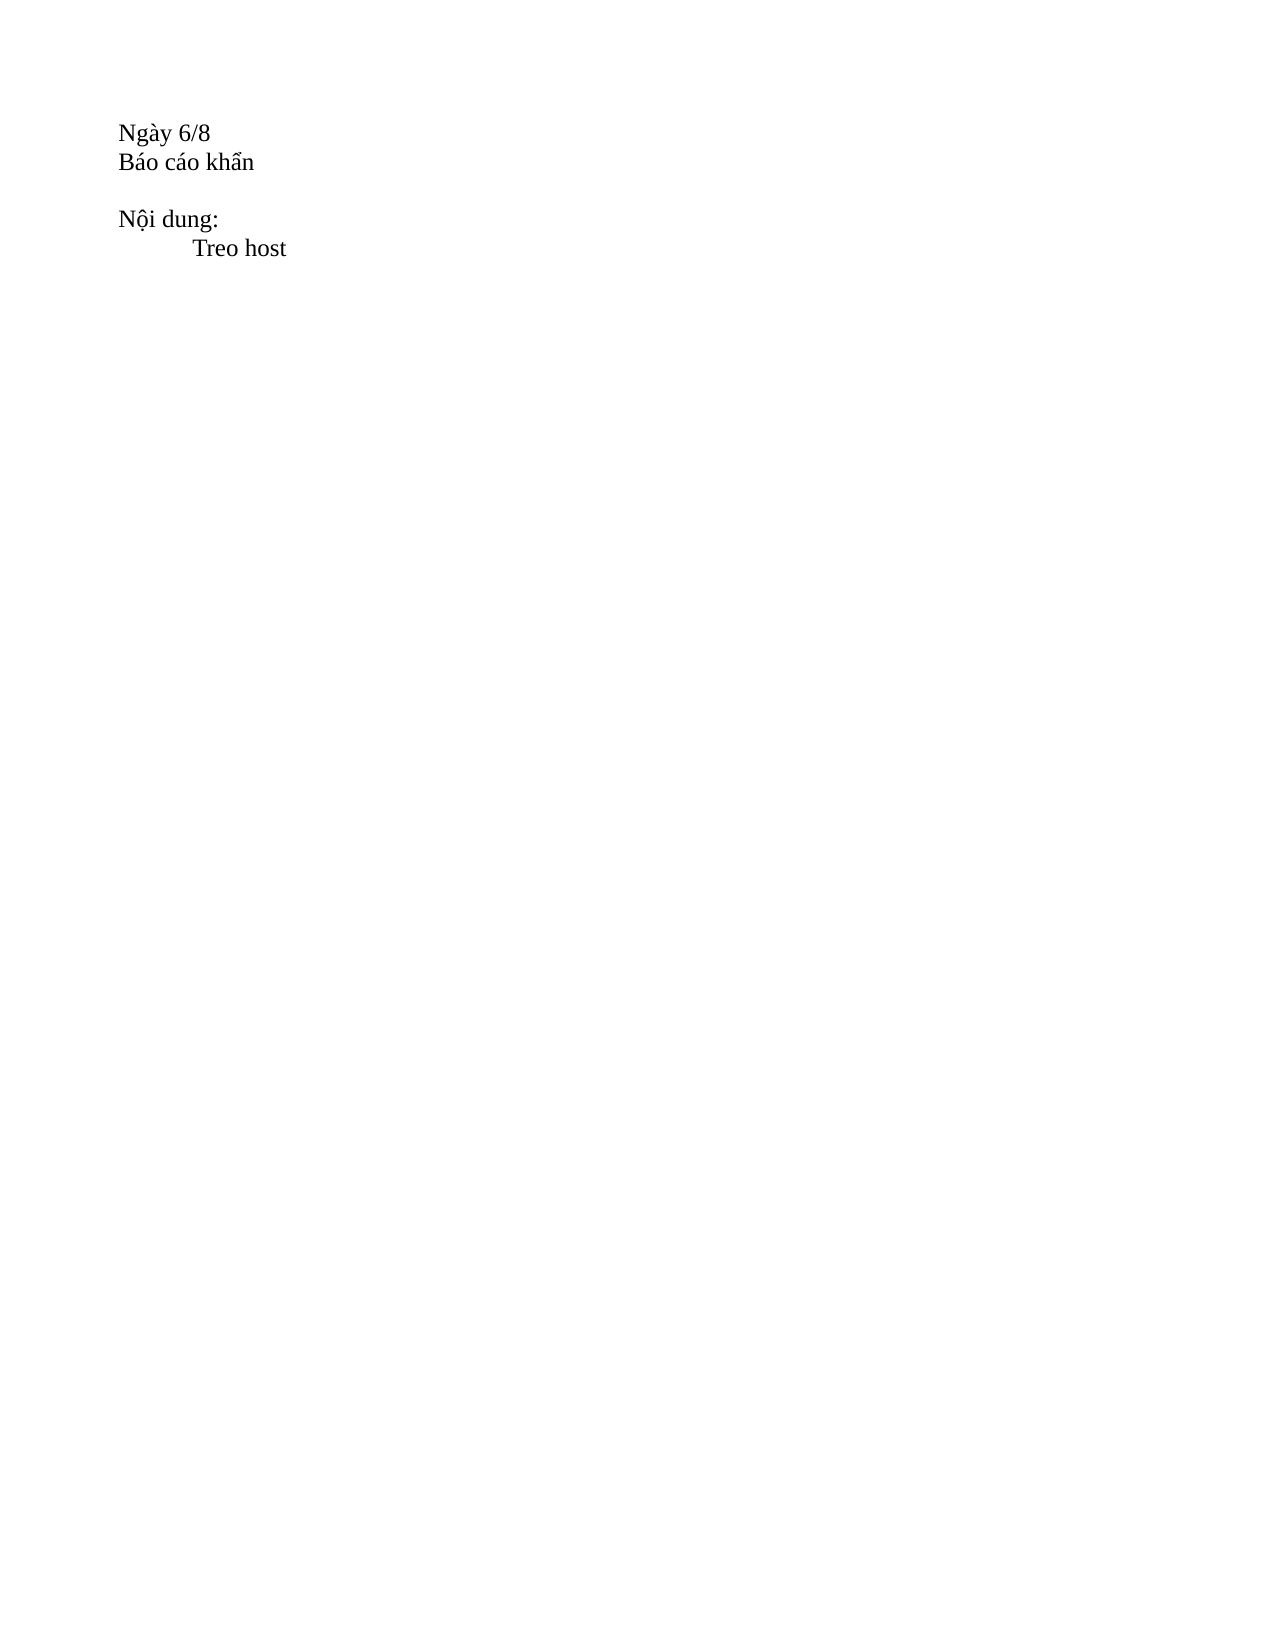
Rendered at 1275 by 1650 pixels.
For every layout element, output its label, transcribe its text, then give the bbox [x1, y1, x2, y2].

text Nội dung: [118, 204, 1157, 233]
text Ngày 6/8 [118, 118, 1157, 147]
text Báo cáo khẩn [118, 147, 1157, 176]
text Treo host [118, 233, 1157, 262]
